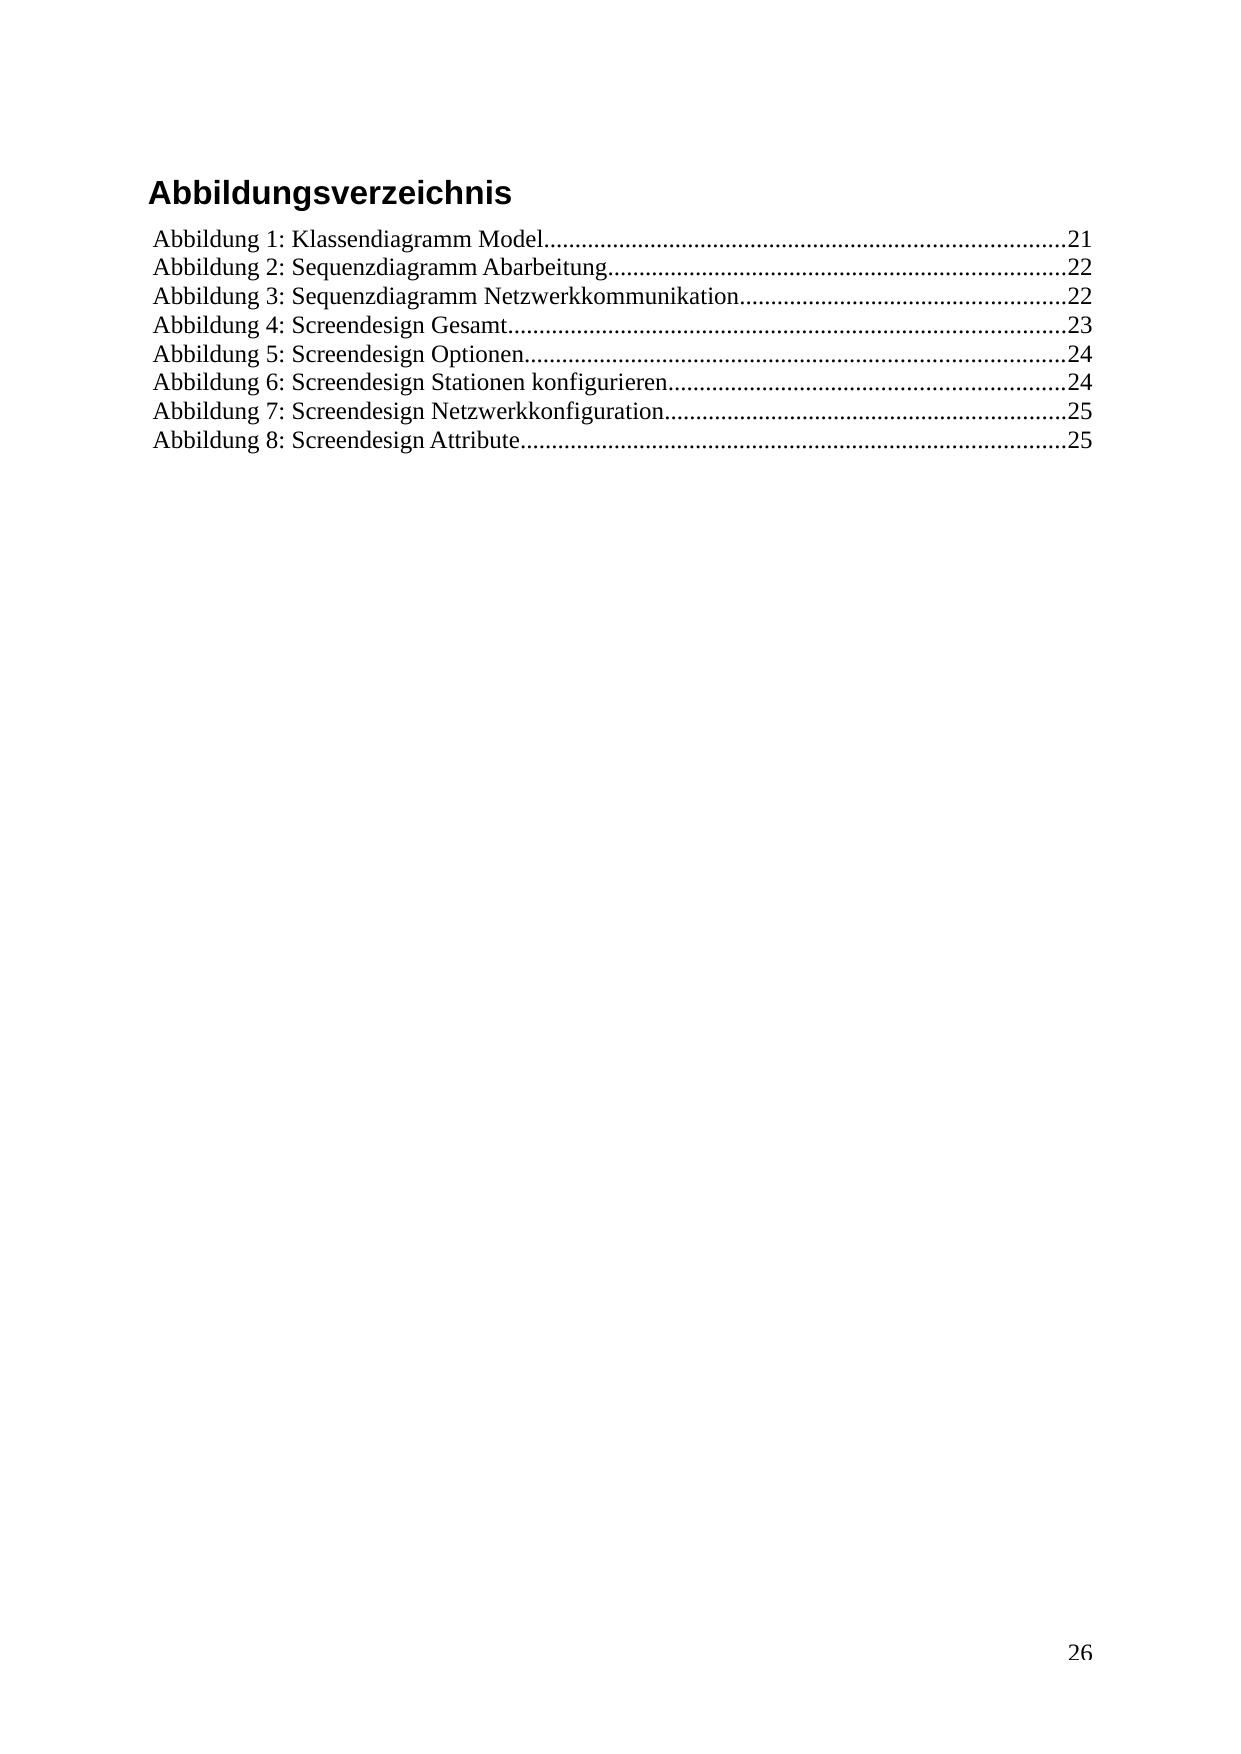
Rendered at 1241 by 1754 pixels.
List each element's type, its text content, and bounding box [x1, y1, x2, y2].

text Abbildung 4: Screendesign Gesamt 23 [148, 310, 1092, 339]
text Abbildung 2: Sequenzdiagramm Abarbeitung 22 [148, 252, 1092, 281]
text Abbildung 6: Screendesign Stationen konfigurieren 24 [148, 367, 1092, 396]
text Abbildung 3: Sequenzdiagramm Netzwerkkommunikation 22 [148, 281, 1092, 310]
text Abbildung 8: Screendesign Attribute 25 [148, 425, 1092, 454]
text Abbildung 7: Screendesign Netzwerkkonfiguration 25 [148, 396, 1092, 425]
text Abbildung 1: Klassendiagramm Model 21 [148, 224, 1092, 252]
text Abbildung 5: Screendesign Optionen 24 [148, 339, 1092, 367]
subtitle Abbildungsverzeichnis [148, 173, 1092, 211]
